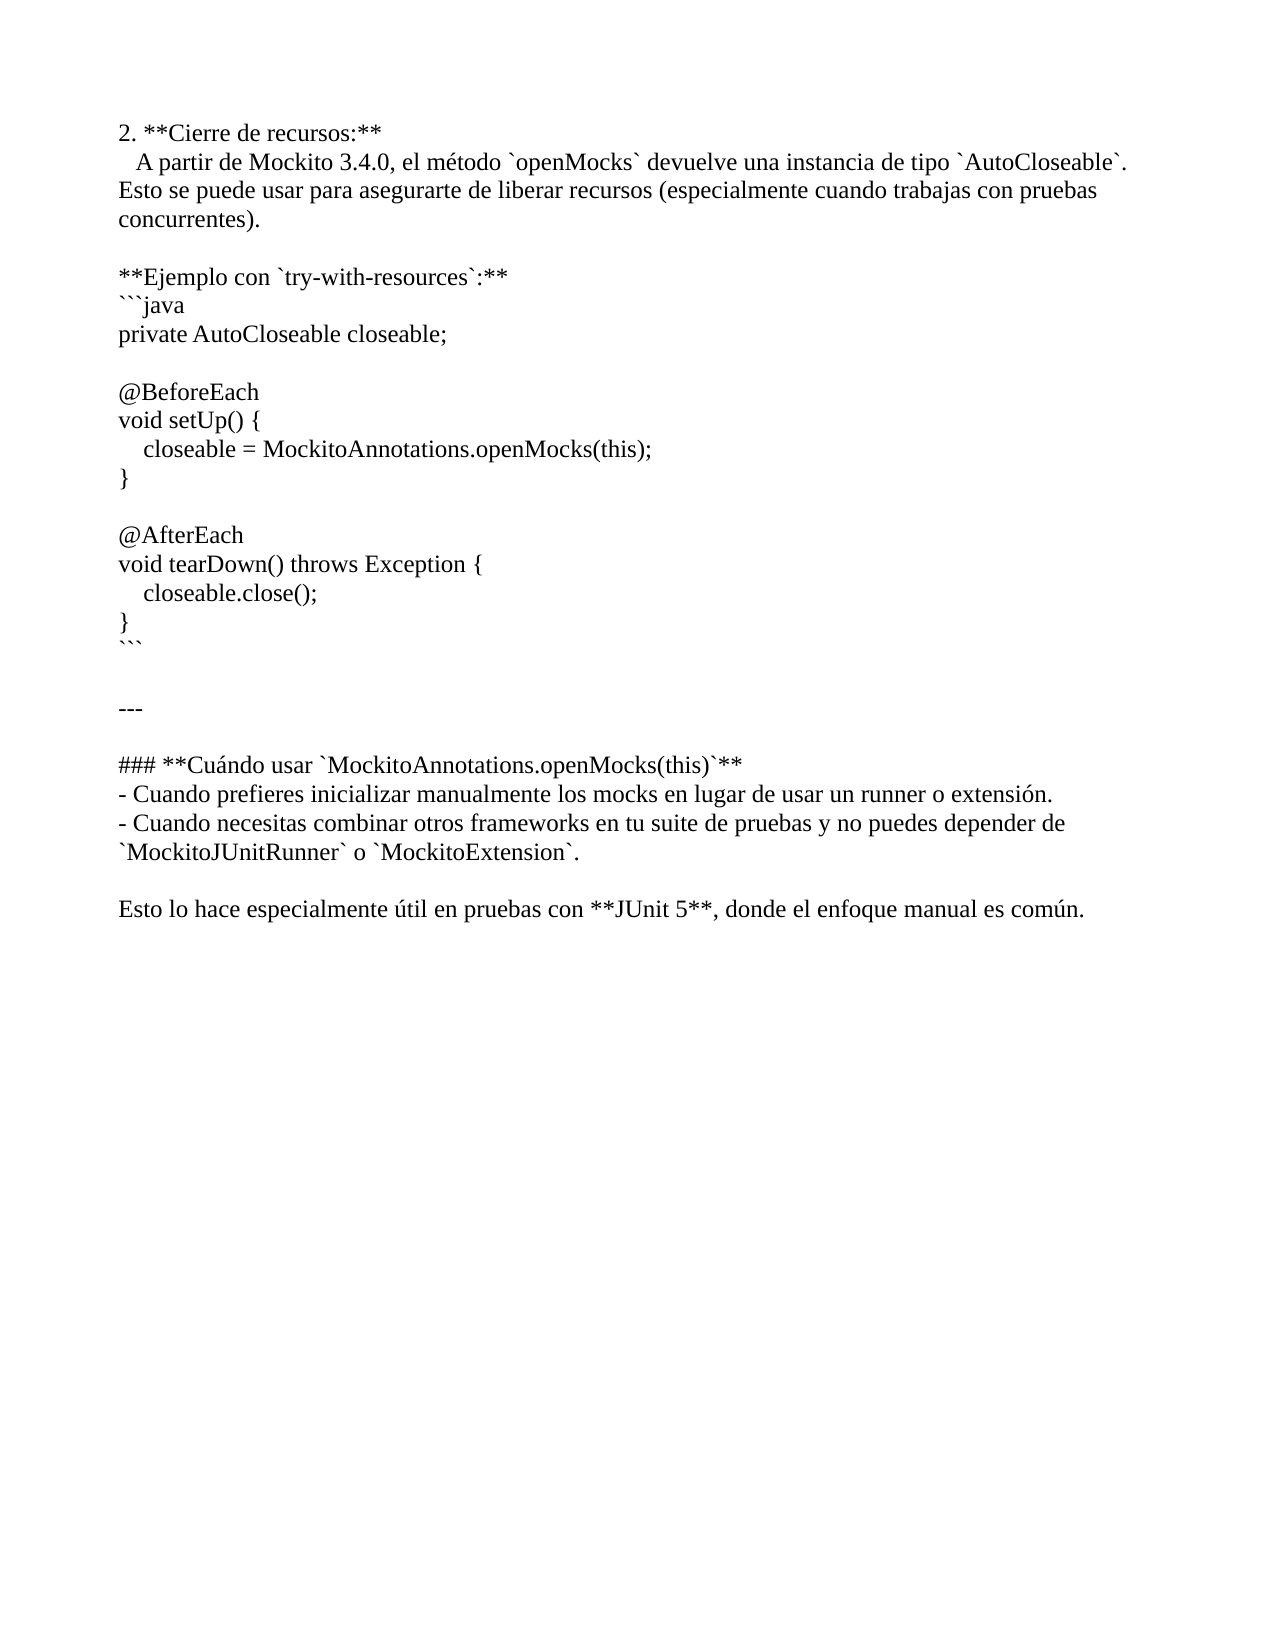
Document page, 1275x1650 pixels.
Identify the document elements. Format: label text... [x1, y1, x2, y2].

text **Ejemplo con `try-with-resources`:** [118, 262, 1157, 291]
text 2. **Cierre de recursos:** [118, 118, 1157, 147]
text void setUp() { [118, 406, 1157, 434]
text - Cuando prefieres inicializar manualmente los mocks en lugar de usar un runner o extensión. [118, 779, 1157, 808]
text } [118, 607, 1157, 636]
text ### **Cuándo usar `MockitoAnnotations.openMocks(this)`** [118, 751, 1157, 779]
text ``` [118, 636, 1157, 664]
text @BeforeEach [118, 377, 1157, 406]
text - Cuando necesitas combinar otros frameworks en tu suite de pruebas y no puedes depender de `MockitoJUnitRunner` o `MockitoExtension`. [118, 808, 1157, 866]
text A partir de Mockito 3.4.0, el método `openMocks` devuelve una instancia de tipo `AutoCloseable`. Esto se puede usar para asegurarte de liberar recursos (especialmente cuando trabajas con pruebas concurrentes). [118, 147, 1157, 233]
text @AfterEach [118, 521, 1157, 549]
text private AutoCloseable closeable; [118, 319, 1157, 348]
text closeable.close(); [118, 578, 1157, 607]
text --- [118, 693, 1157, 722]
text Esto lo hace especialmente útil en pruebas con **JUnit 5**, donde el enfoque manual es común. [118, 894, 1157, 923]
text ```java [118, 291, 1157, 319]
text closeable = MockitoAnnotations.openMocks(this); [118, 434, 1157, 463]
text void tearDown() throws Exception { [118, 549, 1157, 578]
text } [118, 463, 1157, 492]
